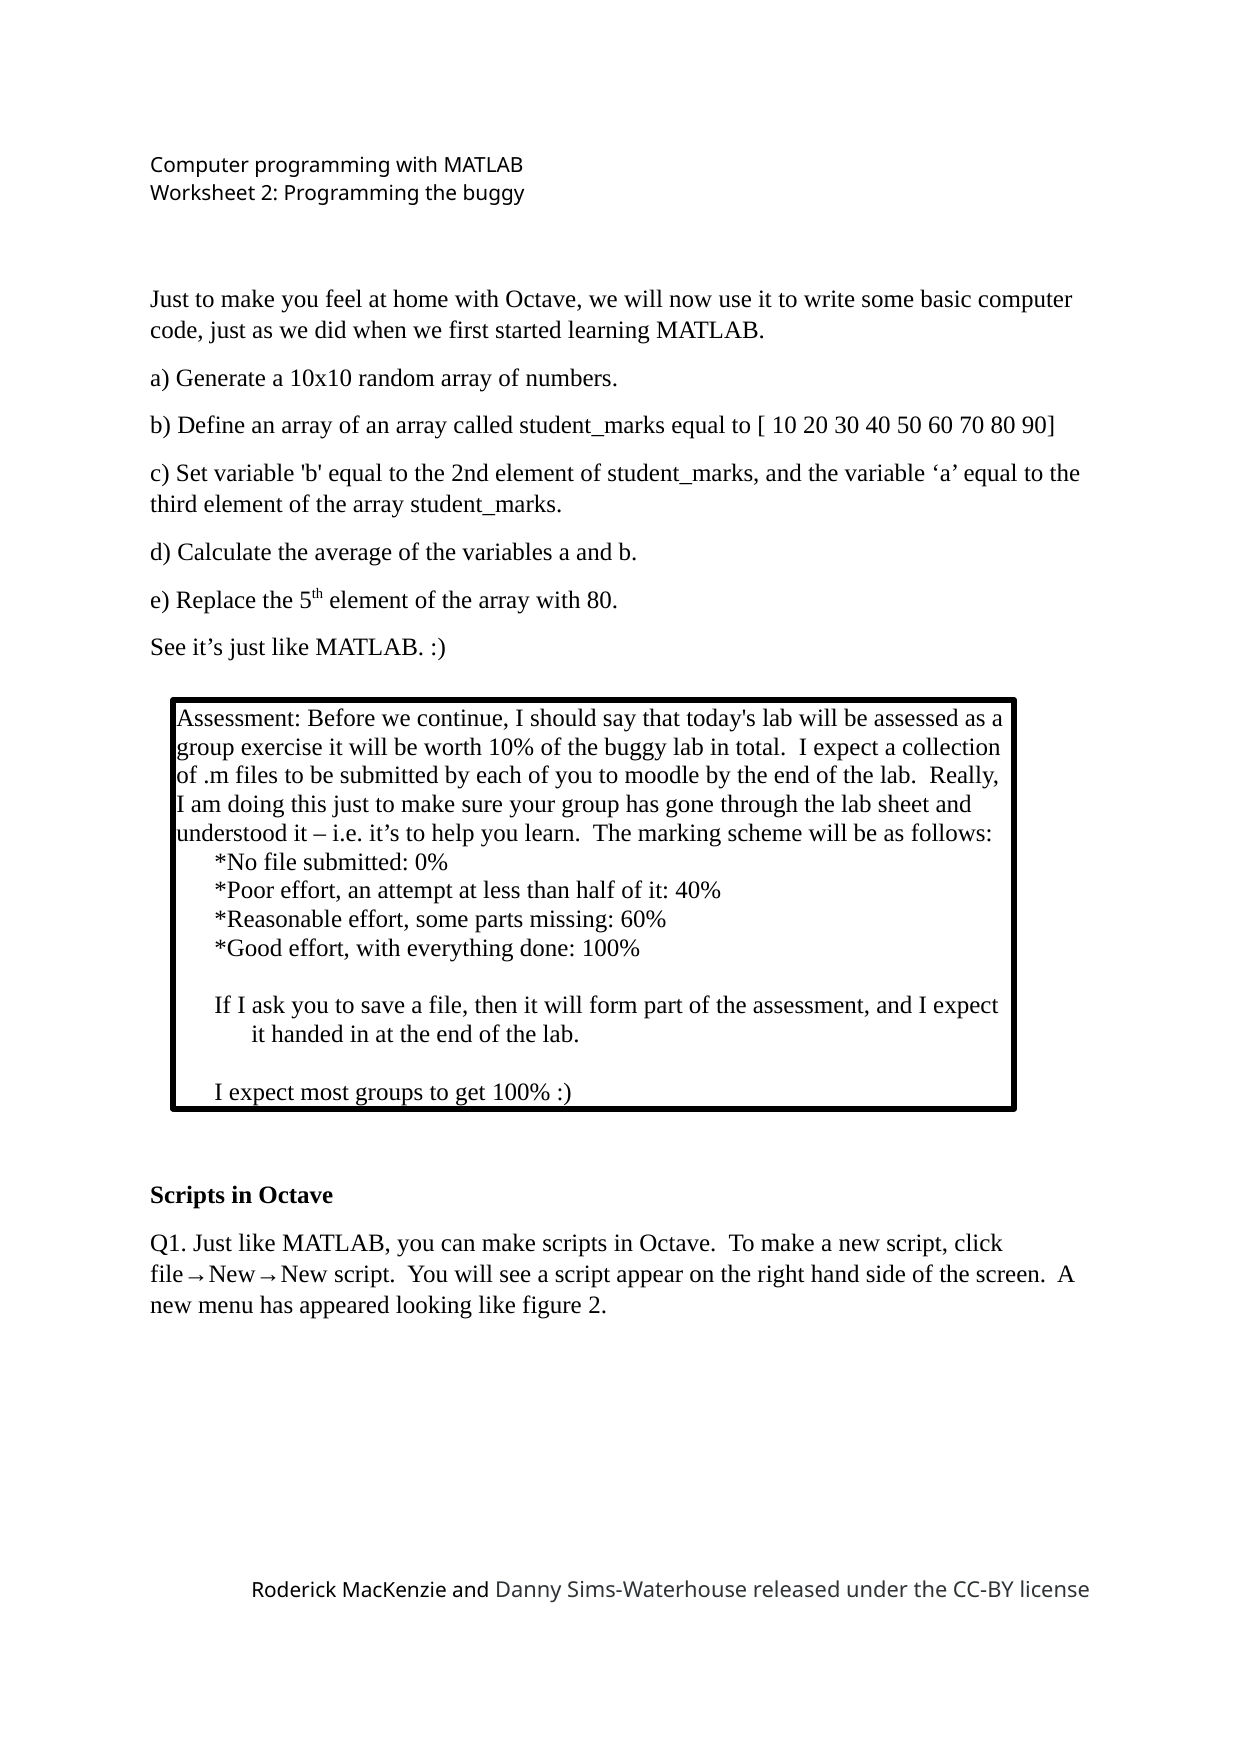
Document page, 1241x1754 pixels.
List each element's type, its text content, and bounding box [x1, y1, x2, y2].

text b) Define an array of an array called student_marks equal to [ 10 20 30 40 50 60 70 80 90] [150, 411, 1090, 439]
text d) Calculate the average of the variables a and b. [150, 537, 1090, 566]
text a) Generate a 10x10 random array of numbers. [150, 363, 1090, 392]
text See it’s just like MATLAB. :) [150, 632, 1090, 661]
text c) Set variable 'b' equal to the 2nd element of student_marks, and the variable ‘a’ equal to the third element of the array student_marks. [150, 458, 1090, 518]
text Just to make you feel at home with Octave, we will now use it to write some basic computer code, just as we did when we first started learning MATLAB. [150, 284, 1090, 344]
text Scripts in Octave [150, 1181, 1090, 1209]
text e) Replace the 5th element of the array with 80. [150, 585, 1090, 613]
text Q1. Just like MATLAB, you can make scripts in Octave. To make a new script, click file→New→New script. You will see a script appear on the right hand side of the screen. A new menu has appeared looking like figure 2. [150, 1228, 1090, 1319]
